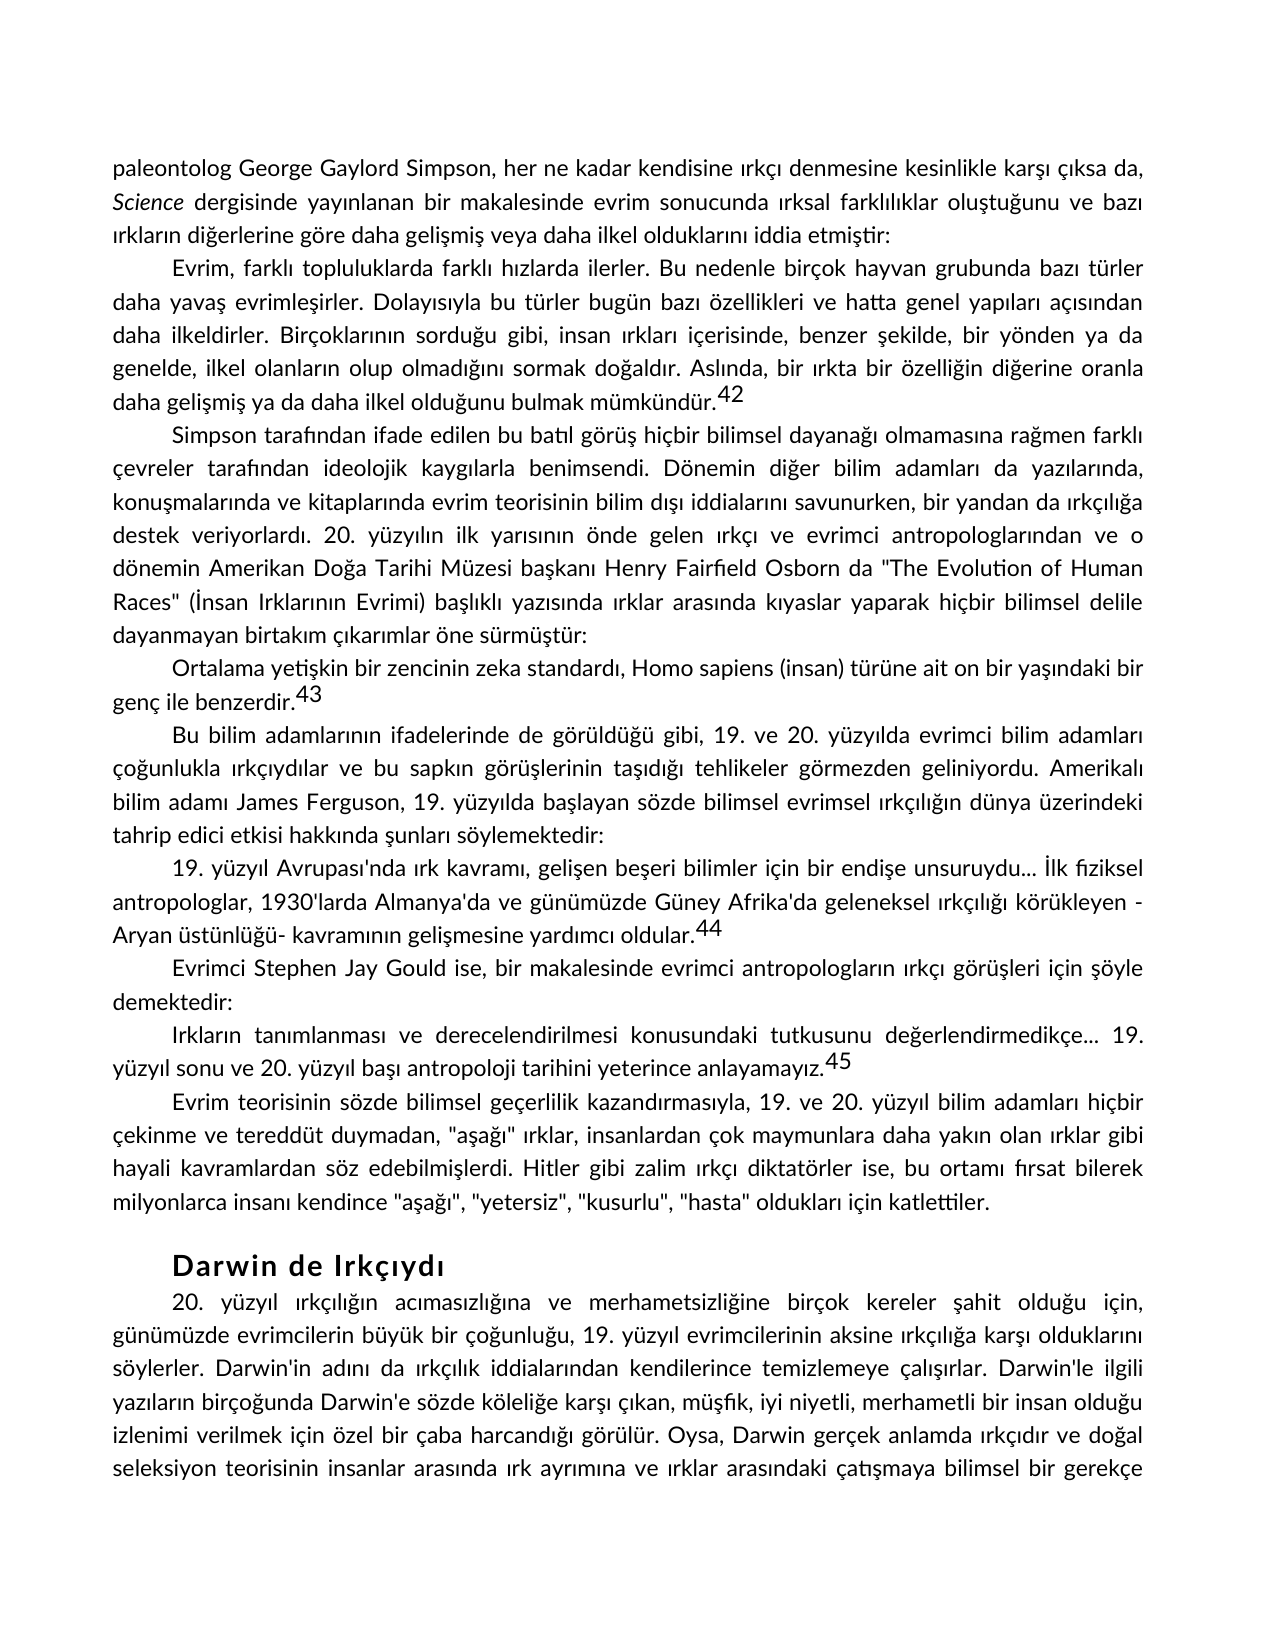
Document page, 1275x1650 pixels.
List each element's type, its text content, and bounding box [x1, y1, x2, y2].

text Darwin de Irkçıydı [112, 1250, 1145, 1283]
text Irkların tanımlanması ve derecelendirilmesi konusundaki tutkusunu değerlendirmedikçe... 19. yüzyıl sonu ve 20. yüzyıl başı antropoloji tarihini yeterince anlayamayız.45 [112, 1017, 1145, 1083]
text Simpson tarafından ifade edilen bu batıl görüş hiçbir bilimsel dayanağı olmamasına rağmen farklı çevreler tarafından ideolojik kaygılarla benimsendi. Dönemin diğer bilim adamları da yazılarında, konuşmalarında ve kitaplarında evrim teorisinin bilim dışı iddialarını savunurken, bir yandan da ırkçılığa destek veriyorlardı. 20. yüzyılın ilk yarısının önde gelen ırkçı ve evrimci antropologlarından ve o dönemin Amerikan Doğa Tarihi Müzesi başkanı Henry Fairfield Osborn da "The Evolution of Human Races" (İnsan Irklarının Evrimi) başlıklı yazısında ırklar arasında kıyaslar yaparak hiçbir bilimsel delile dayanmayan birtakım çıkarımlar öne sürmüştür: [112, 417, 1145, 650]
text Evrim teorisinin sözde bilimsel geçerlilik kazandırmasıyla, 19. ve 20. yüzyıl bilim adamları hiçbir çekinme ve tereddüt duymadan, "aşağı" ırklar, insanlardan çok maymunlara daha yakın olan ırklar gibi hayali kavramlardan söz edebilmişlerdi. Hitler gibi zalim ırkçı diktatörler ise, bu ortamı fırsat bilerek milyonlarca insanı kendince "aşağı", "yetersiz", "kusurlu", "hasta" oldukları için katlettiler. [112, 1083, 1145, 1217]
text Evrimci Stephen Jay Gould ise, bir makalesinde evrimci antropologların ırkçı görüşleri için şöyle demektedir: [112, 950, 1145, 1017]
text Evrim, farklı topluluklarda farklı hızlarda ilerler. Bu nedenle birçok hayvan grubunda bazı türler daha yavaş evrimleşirler. Dolayısıyla bu türler bugün bazı özellikleri ve hatta genel yapıları açısından daha ilkeldirler. Birçoklarının sorduğu gibi, insan ırkları içerisinde, benzer şekilde, bir yönden ya da genelde, ilkel olanların olup olmadığını sormak doğaldır. Aslında, bir ırkta bir özelliğin diğerine oranla daha gelişmiş ya da daha ilkel olduğunu bulmak mümkündür.42 [112, 250, 1145, 417]
text Bu bilim adamlarının ifadelerinde de görüldüğü gibi, 19. ve 20. yüzyılda evrimci bilim adamları çoğunlukla ırkçıydılar ve bu sapkın görüşlerinin taşıdığı tehlikeler görmezden geliniyordu. Amerikalı bilim adamı James Ferguson, 19. yüzyılda başlayan sözde bilimsel evrimsel ırkçılığın dünya üzerindeki tahrip edici etkisi hakkında şunları söylemektedir: [112, 717, 1145, 850]
text paleontolog George Gaylord Simpson, her ne kadar kendisine ırkçı denmesine kesinlikle karşı çıksa da, Science dergisinde yayınlanan bir makalesinde evrim sonucunda ırksal farklılıklar oluştuğunu ve bazı ırkların diğerlerine göre daha gelişmiş veya daha ilkel olduklarını iddia etmiştir: [112, 150, 1145, 250]
text 19. yüzyıl Avrupası'nda ırk kavramı, gelişen beşeri bilimler için bir endişe unsuruydu... İlk fiziksel antropologlar, 1930'larda Almanya'da ve günümüzde Güney Afrika'da geleneksel ırkçılığı körükleyen -Aryan üstünlüğü- kavramının gelişmesine yardımcı oldular.44 [112, 850, 1145, 950]
text 20. yüzyıl ırkçılığın acımasızlığına ve merhametsizliğine birçok kereler şahit olduğu için, günümüzde evrimcilerin büyük bir çoğunluğu, 19. yüzyıl evrimcilerinin aksine ırkçılığa karşı olduklarını söylerler. Darwin'in adını da ırkçılık iddialarından kendilerince temizlemeye çalışırlar. Darwin'le ilgili yazıların birçoğunda Darwin'e sözde köleliğe karşı çıkan, müşfik, iyi niyetli, merhametli bir insan olduğu izlenimi verilmek için özel bir çaba harcandığı görülür. Oysa, Darwin gerçek anlamda ırkçıdır ve doğal seleksiyon teorisinin insanlar arasında ırk ayrımına ve ırklar arasındaki çatışmaya bilimsel bir gerekçe [112, 1283, 1145, 1483]
text Ortalama yetişkin bir zencinin zeka standardı, Homo sapiens (insan) türüne ait on bir yaşındaki bir genç ile benzerdir.43 [112, 650, 1145, 717]
